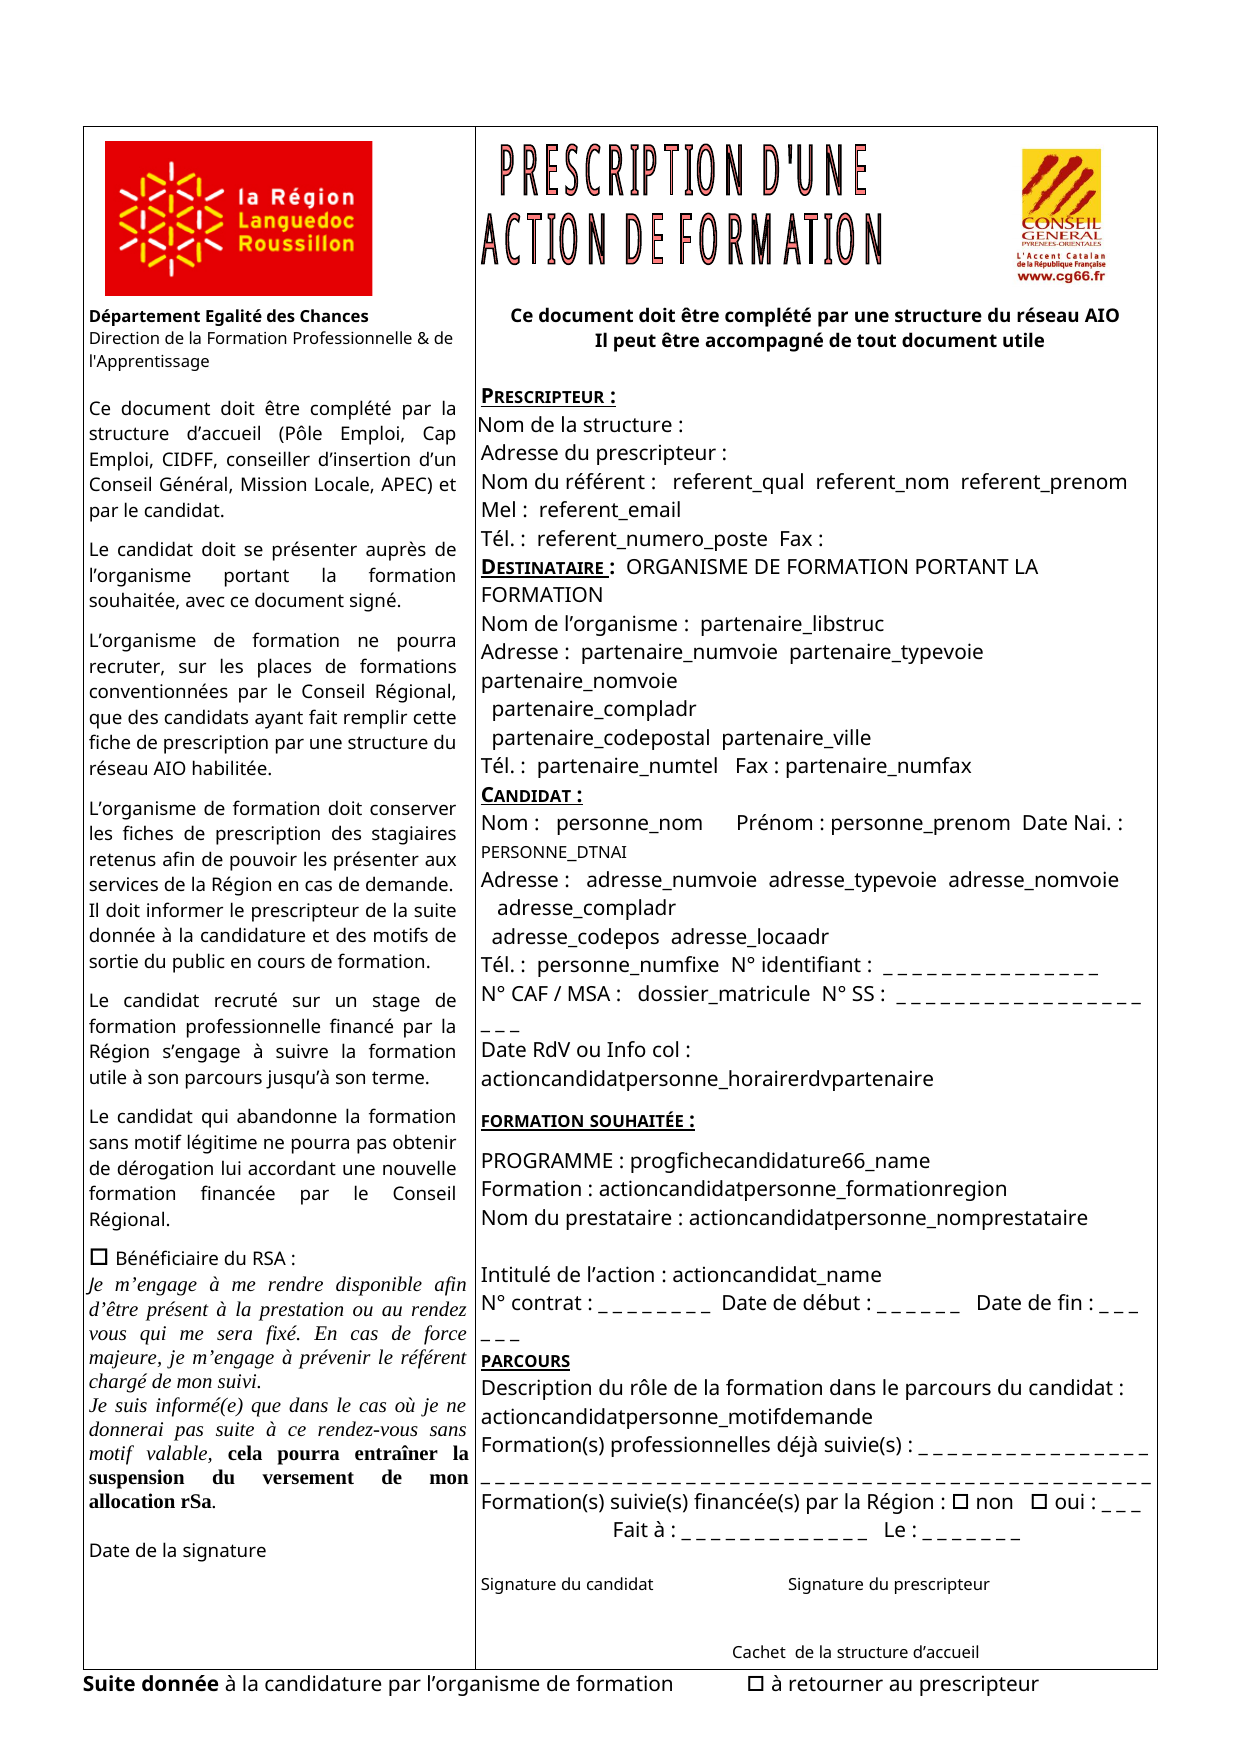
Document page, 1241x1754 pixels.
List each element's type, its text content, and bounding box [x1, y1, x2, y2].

table_header Ce document doit être complété par une structure du réseau AIO Il peut être accompagné de tout document utile Prescripteur : Nom de la structure : Adresse du prescripteur : Nom du référent : referent_qual referent_nom referent_prenom Mel : referent_email Tél. : referent_numero_poste Fax : Destinataire : ORGANISME DE FORMATION PORTANT LA FORMATION Nom de l’organisme : partenaire_libstruc Adresse : partenaire_numvoie partenaire_typevoie partenaire_nomvoie partenaire_compladr partenaire_codepostal partenaire_ville Tél. : partenaire_numtel Fax : partenaire_numfax Candidat : Nom : personne_nom Prénom : personne_prenom Date Nai. : personne_dtnai Adresse : adresse_numvoie adresse_typevoie adresse_nomvoie adresse_compladr adresse_codepos adresse_locaadr Tél. : personne_numfixe N° identifiant : _ _ _ _ _ _ _ _ _ _ _ _ _ _ _ N° CAF / MSA : dossier_matricule N° SS : _ _ _ _ _ _ _ _ _ _ _ _ _ _ _ _ _ _ _ _ Date RdV ou Info col : actioncandidatpersonne_horairerdvpartenaire formation souhaitée : PROGRAMME : progfichecandidature66_name Formation : actioncandidatpersonne_formationregion Nom du prestataire : actioncandidatpersonne_nomprestataire Intitulé de l’action : actioncandidat_name N° contrat : _ _ _ _ _ _ _ _ Date de début : _ _ _ _ _ _ Date de fin : _ _ _ _ _ _ parcours Description du rôle de la formation dans le parcours du candidat : actioncandidatpersonne_motifdemande Formation(s) professionnelles déjà suivie(s) : _ _ _ _ _ _ _ _ _ _ _ _ _ _ _ _ _ _ _ _ _ _ _ _ _ _ _ _ _ _ _ _ _ _ _ _ _ _ _ _ _ _ _ _ _ _ _ _ _ _ _ _ _ _ _ _ _ _ _ _ _ _ Formation(s) suivie(s) financée(s) par la Région :  non  oui : _ _ _ Fait à : _ _ _ _ _ _ _ _ _ _ _ _ _ Le : _ _ _ _ _ _ _ Signature du candidat Signature du prescripteur Cachet de la structure d’accueil [476, 127, 1157, 1669]
table_header Département Egalité des Chances Direction de la Formation Professionnelle & de l'Apprentissage Ce document doit être complété par la structure d’accueil (Pôle Emploi, Cap Emploi, CIDFF, conseiller d’insertion d’un Conseil Général, Mission Locale, APEC) et par le candidat. Le candidat doit se présenter auprès de l’organisme portant la formation souhaitée, avec ce document signé. L’organisme de formation ne pourra recruter, sur les places de formations conventionnées par le Conseil Régional, que des candidats ayant fait remplir cette fiche de prescription par une structure du réseau AIO habilitée. L’organisme de formation doit conserver les fiches de prescription des stagiaires retenus afin de pouvoir les présenter aux services de la Région en cas de demande. Il doit informer le prescripteur de la suite donnée à la candidature et des motifs de sortie du public en cours de formation. Le candidat recruté sur un stage de formation professionnelle financé par la Région s’engage à suivre la formation utile à son parcours jusqu’à son terme. Le candidat qui abandonne la formation sans motif légitime ne pourra pas obtenir de dérogation lui accordant une nouvelle formation financée par le Conseil Régional.  Bénéficiaire du RSA : Je m’engage à me rendre disponible afin d’être présent à la prestation ou au rendez vous qui me sera fixé. En cas de force majeure, je m’engage à prévenir le référent chargé de mon suivi. Je suis informé(e) que dans le cas où je ne donnerai pas suite à ce rendez-vous sans motif valable, cela pourra entraîner la suspension du versement de mon allocation rSa. Date de la signature [84, 127, 475, 1669]
picture [105, 141, 373, 296]
picture [1012, 144, 1110, 287]
text Suite donnée à la candidature par l’organisme de formation  à retourner au prescripteur [83, 1670, 1157, 1698]
